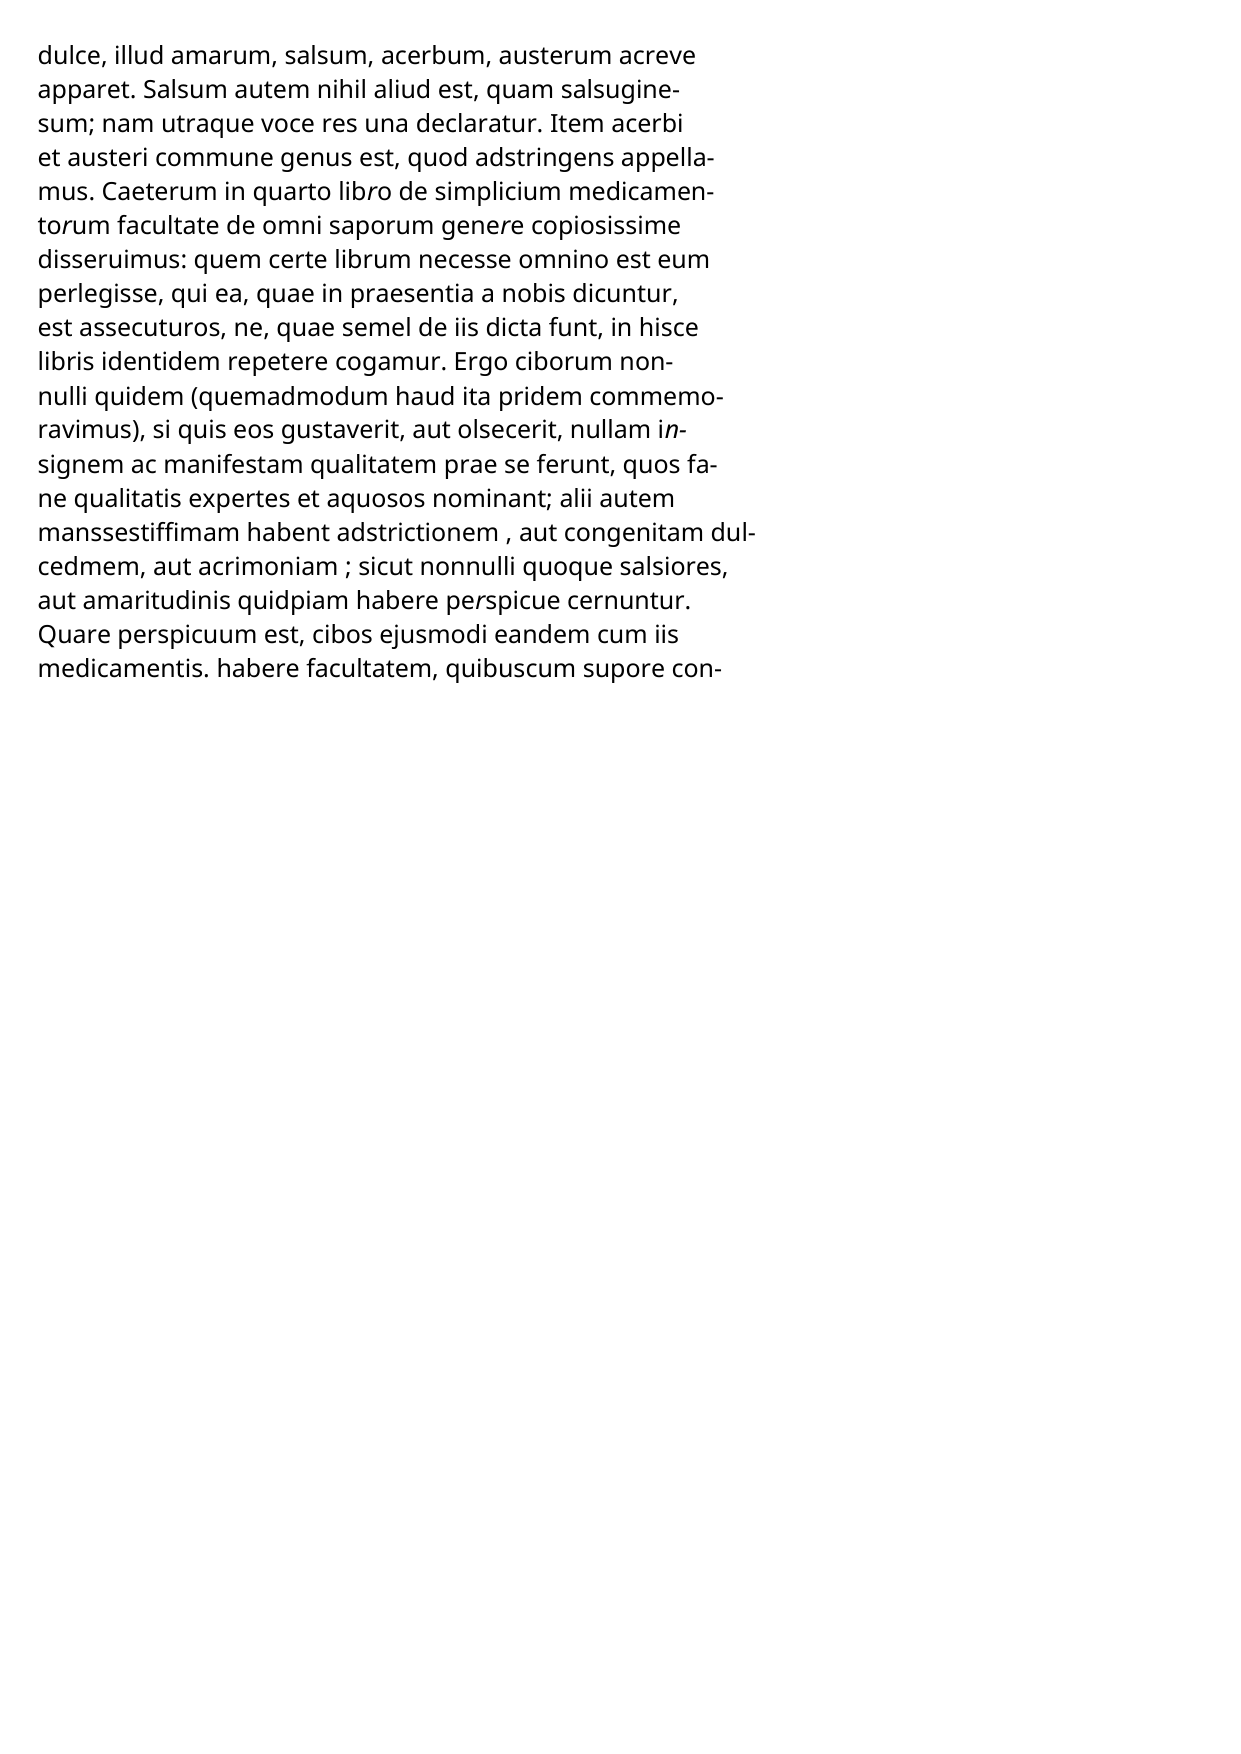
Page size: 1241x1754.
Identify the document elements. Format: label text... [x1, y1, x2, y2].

text dulce, illud amarum, salsum, acerbum, austerum acreve apparet. Salsum autem nihil aliud est, quam salsugine- sum; nam utraque voce res una declaratur. Item acerbi et austeri commune genus est, quod adstringens appella- mus. Caeterum in quarto libro de simplicium medicamen- torum facultate de omni saporum genere copiosissime disseruimus: quem certe librum necesse omnino est eum perlegisse, qui ea, quae in praesentia a nobis dicuntur, est assecuturos, ne, quae semel de iis dicta funt, in hisce libris identidem repetere cogamur. Ergo ciborum non- nulli quidem (quemadmodum haud ita pridem commemo- ravimus), si quis eos gustaverit, aut olsecerit, nullam in- signem ac manifestam qualitatem prae se ferunt, quos fa- ne qualitatis expertes et aquosos nominant; alii autem manssestiffimam habent adstrictionem , aut congenitam dul- cedmem, aut acrimoniam ; sicut nonnulli quoque salsiores, aut amaritudinis quidpiam habere perspicue cernuntur. Quare perspicuum est, cibos ejusmodi eandem cum iis medicamentis. habere facultatem, quibuscum supore con- [37, 37, 1203, 685]
